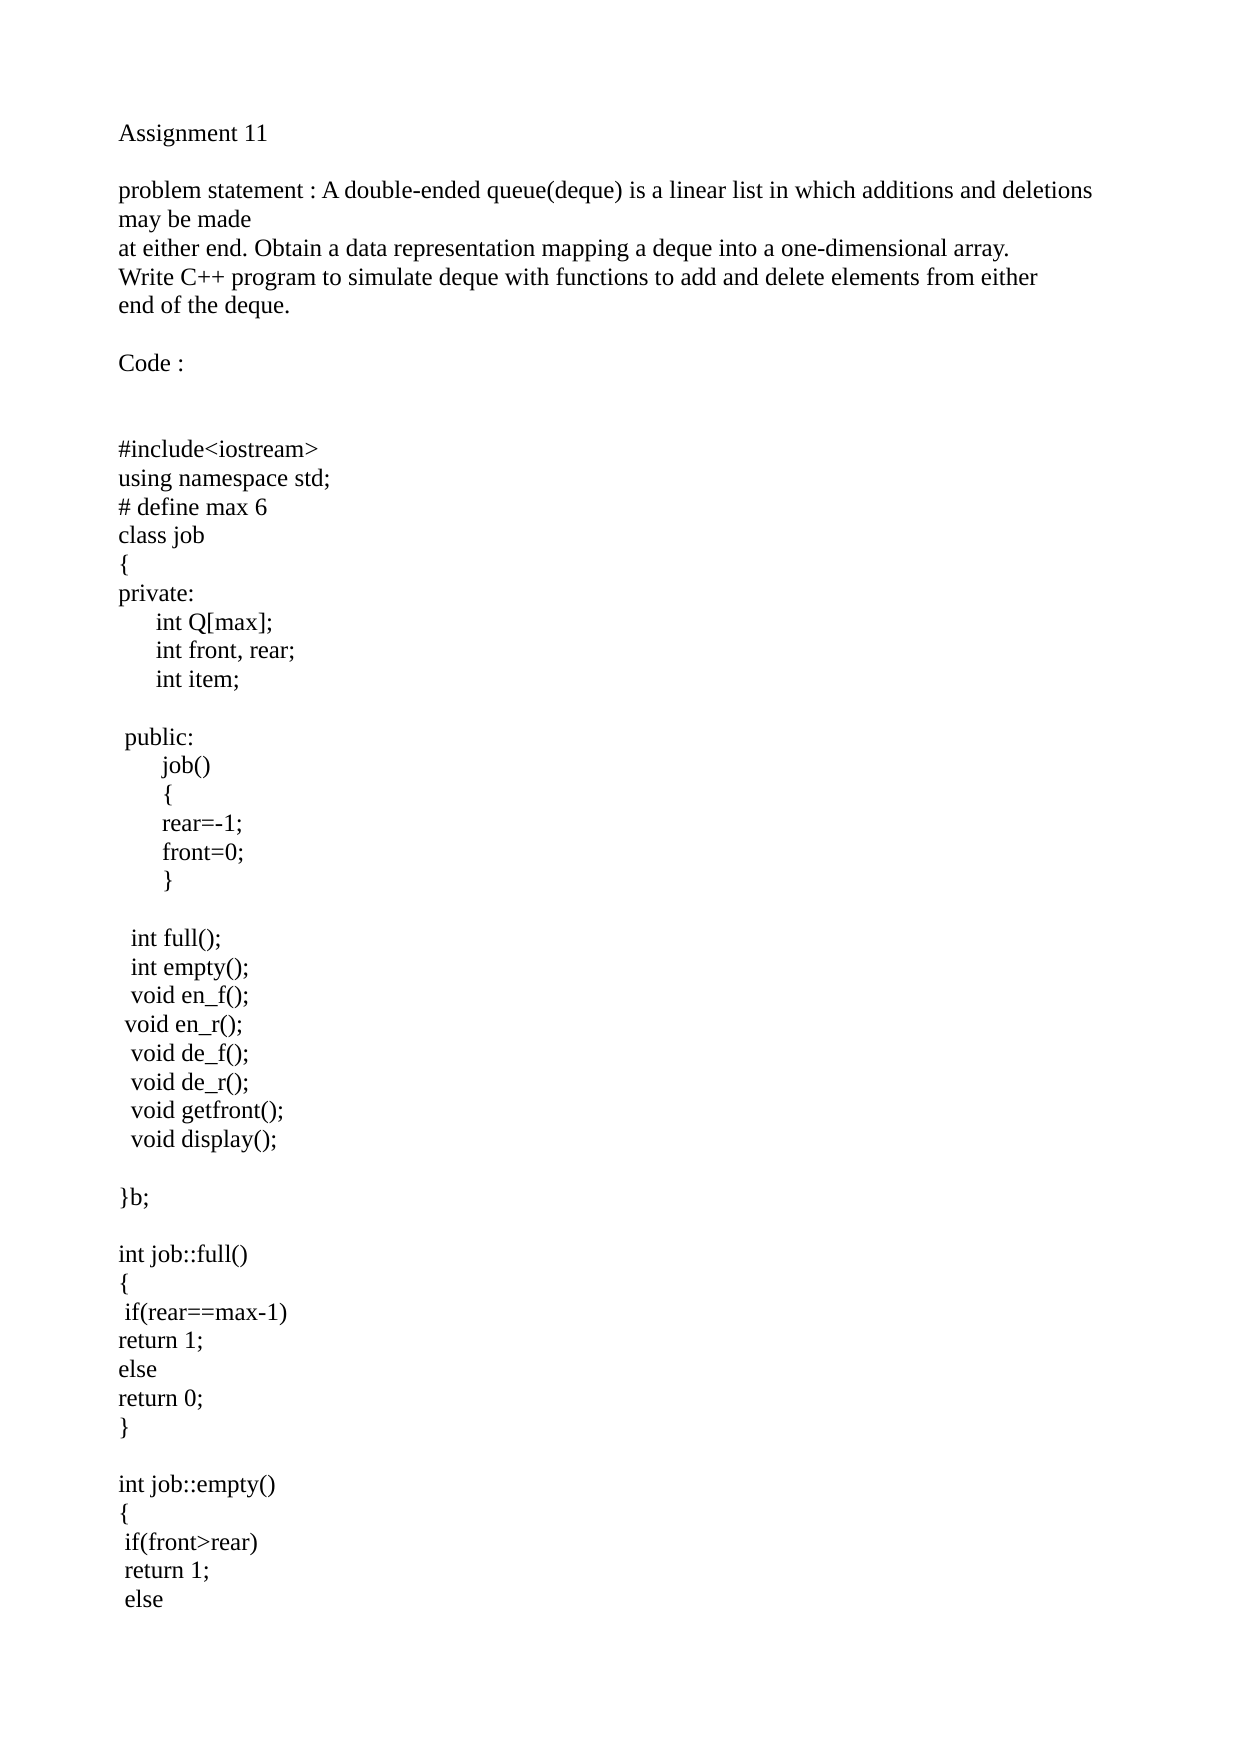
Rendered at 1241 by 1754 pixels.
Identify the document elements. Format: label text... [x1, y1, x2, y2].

text void en_r(); [118, 1009, 1122, 1038]
text void display(); [118, 1124, 1122, 1153]
text # define max 6 [118, 492, 1122, 521]
text if(rear==max-1) [118, 1297, 1122, 1326]
text int Q[max]; [118, 607, 1122, 636]
text end of the deque. [118, 291, 1122, 319]
text int job::full() [118, 1239, 1122, 1268]
text { [118, 779, 1122, 808]
text else [118, 1354, 1122, 1383]
text void getfront(); [118, 1096, 1122, 1124]
text else [118, 1584, 1122, 1613]
text return 1; [118, 1556, 1122, 1584]
text at either end. Obtain a data representation mapping a deque into a one-dimensional array. [118, 233, 1122, 262]
text } [118, 1412, 1122, 1441]
text front=0; [118, 837, 1122, 866]
text void de_f(); [118, 1038, 1122, 1067]
text rear=-1; [118, 808, 1122, 837]
text private: [118, 578, 1122, 607]
text void en_f(); [118, 981, 1122, 1009]
text int job::empty() [118, 1469, 1122, 1498]
text }b; [118, 1182, 1122, 1211]
text return 0; [118, 1383, 1122, 1412]
text } [118, 866, 1122, 894]
text #include<iostream> [118, 434, 1122, 463]
text int front, rear; [118, 636, 1122, 664]
text { [118, 1268, 1122, 1297]
text if(front>rear) [118, 1527, 1122, 1556]
text return 1; [118, 1326, 1122, 1354]
text Assignment 11 [118, 118, 1122, 147]
text int empty(); [118, 952, 1122, 981]
text using namespace std; [118, 463, 1122, 492]
text job() [118, 751, 1122, 779]
text int full(); [118, 923, 1122, 952]
text void de_r(); [118, 1067, 1122, 1096]
text { [118, 1498, 1122, 1527]
text public: [118, 722, 1122, 751]
text problem statement : A double-ended queue(deque) is a linear list in which additions and deletions may be made [118, 176, 1122, 233]
text Write C++ program to simulate deque with functions to add and delete elements from either [118, 262, 1122, 291]
text { [118, 549, 1122, 578]
text class job [118, 521, 1122, 549]
text int item; [118, 664, 1122, 693]
text Code : [118, 348, 1122, 377]
